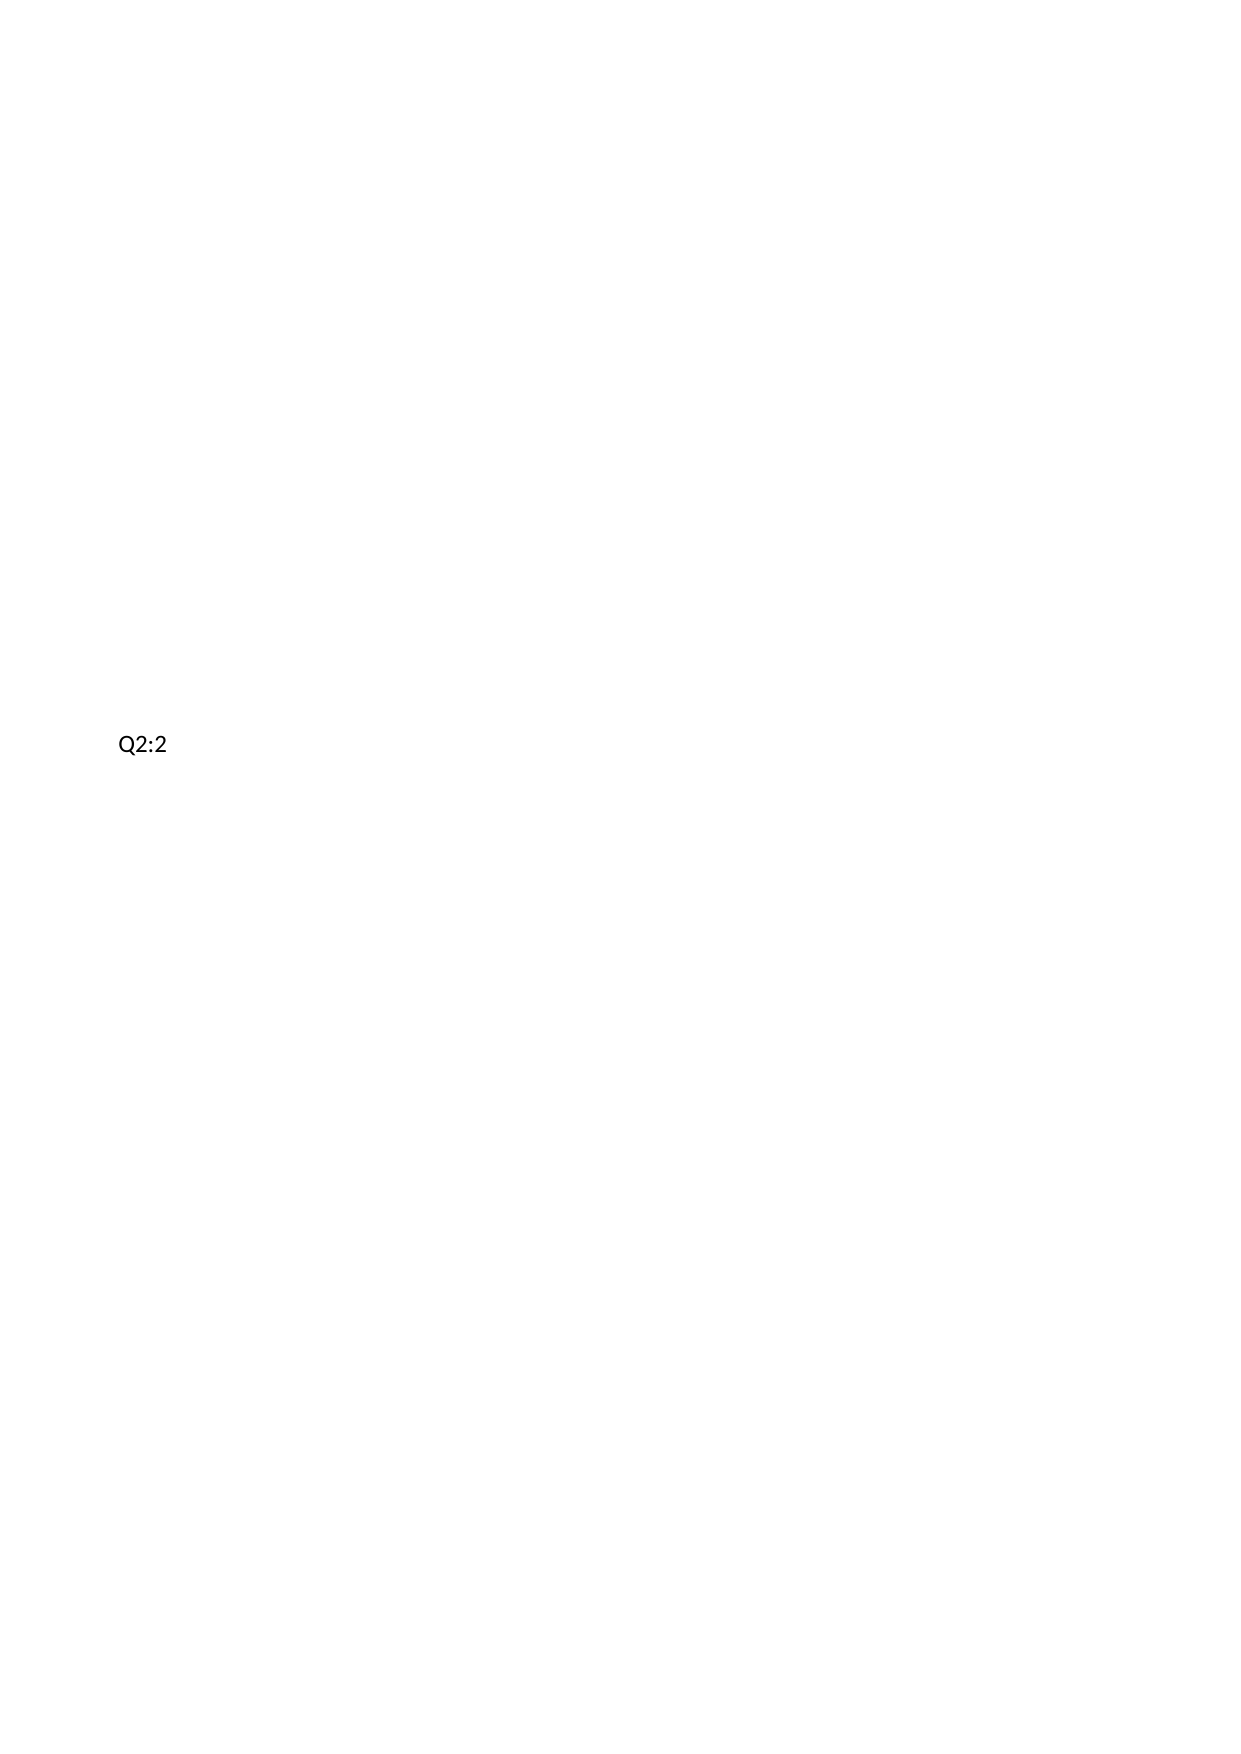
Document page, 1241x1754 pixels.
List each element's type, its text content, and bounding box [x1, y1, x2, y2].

text Q2:2 [118, 728, 1122, 759]
